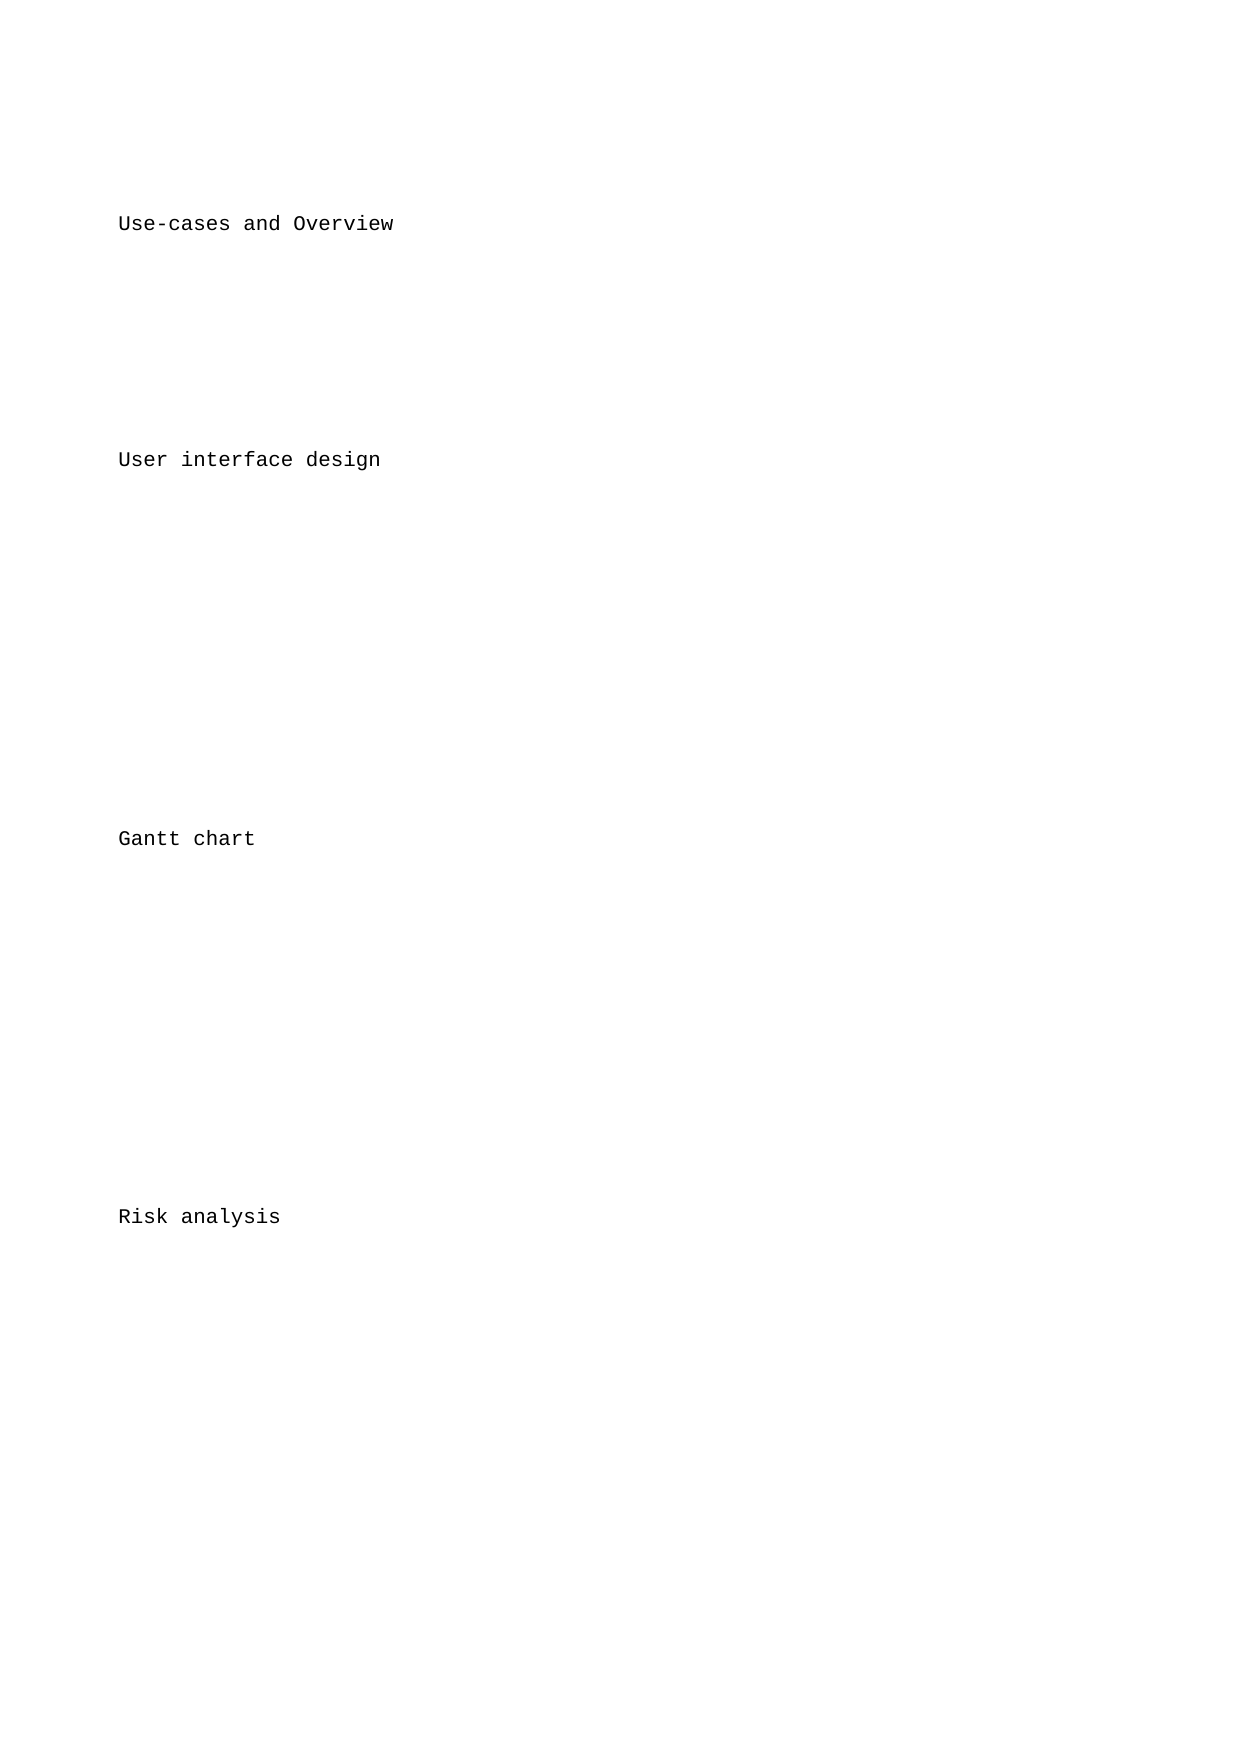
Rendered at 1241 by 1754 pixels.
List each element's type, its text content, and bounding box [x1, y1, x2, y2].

text User interface design [118, 449, 1122, 473]
text Gantt chart [118, 827, 1122, 851]
text Risk analysis [118, 1206, 1122, 1229]
text Use-cases and Overview [118, 213, 1122, 236]
